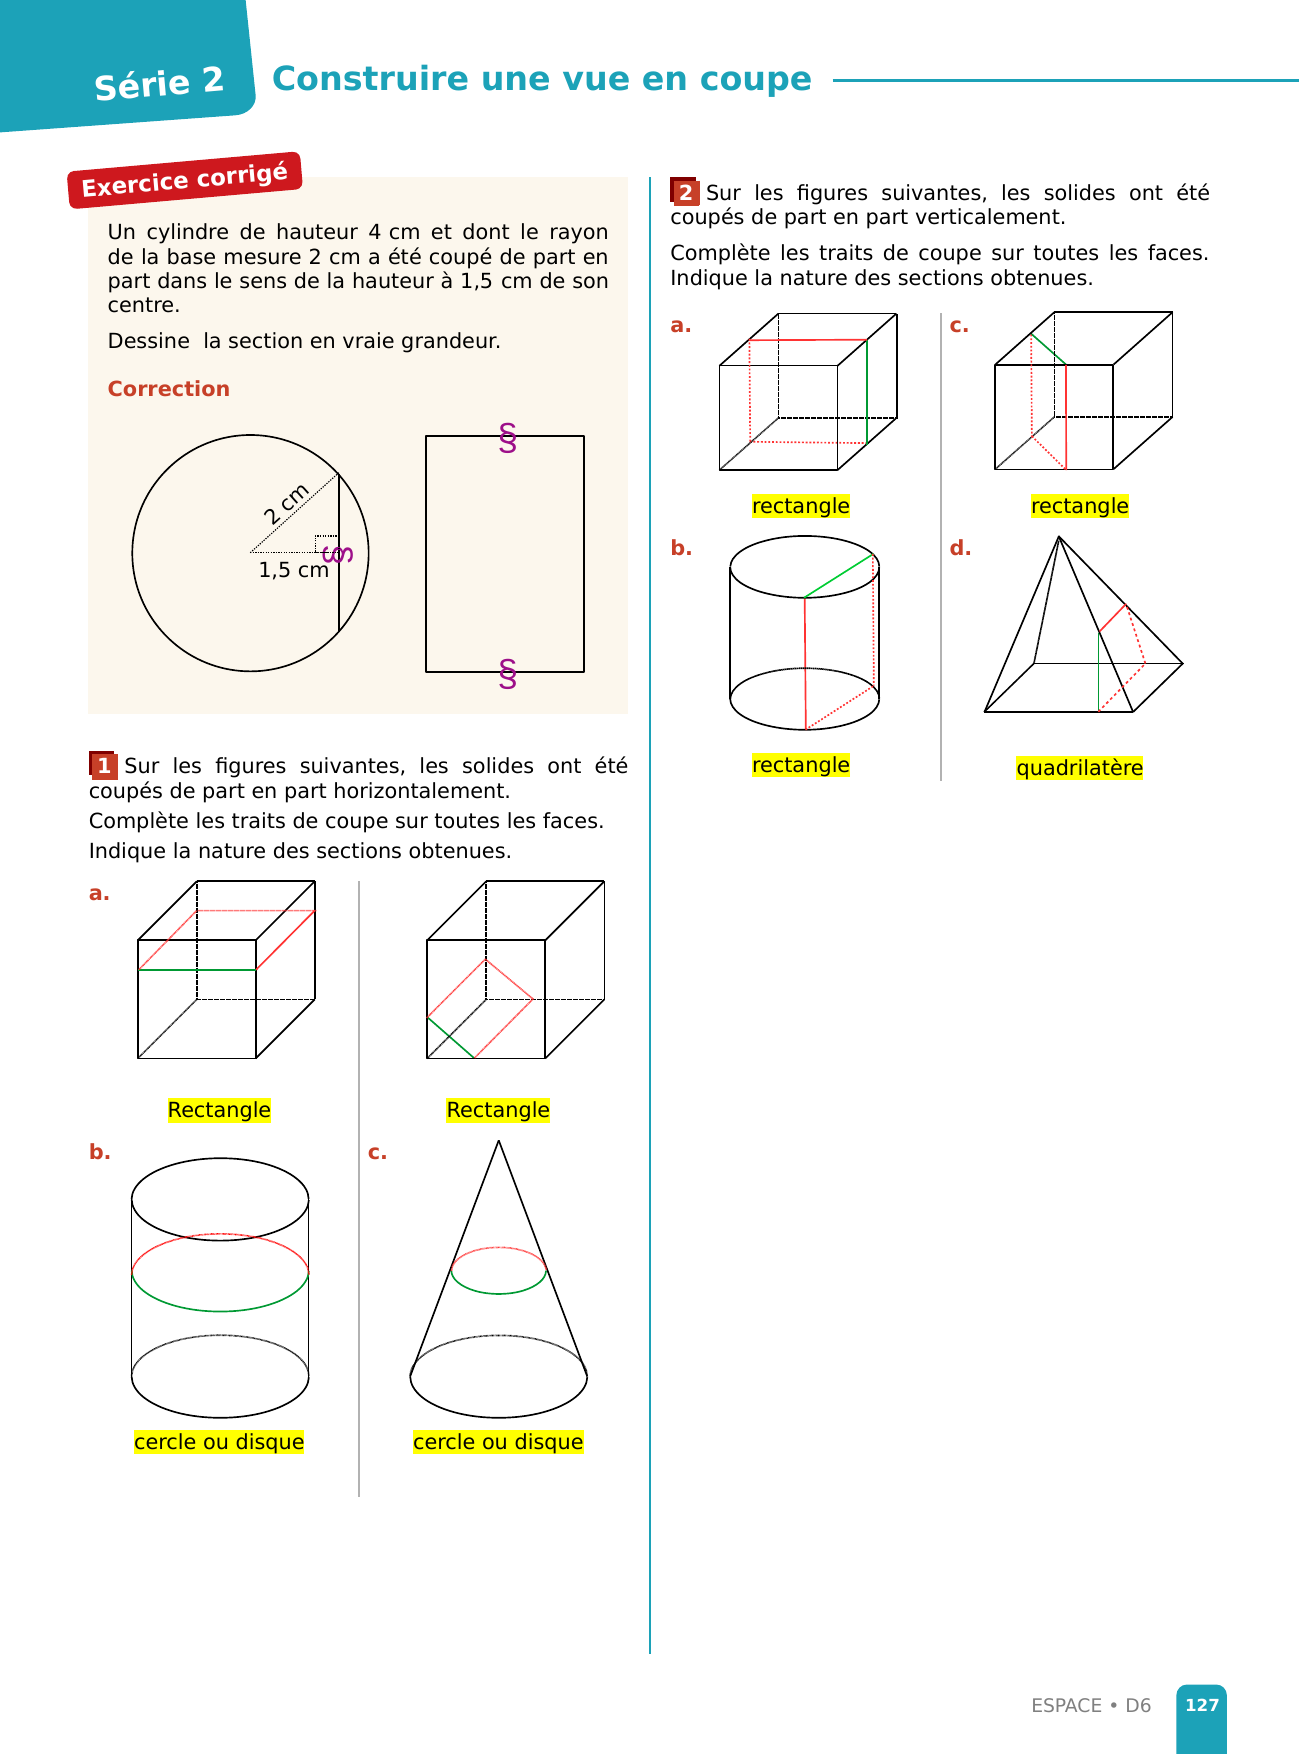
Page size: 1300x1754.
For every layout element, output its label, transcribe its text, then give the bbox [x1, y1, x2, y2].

list Correction [107, 377, 609, 401]
text rectangle [949, 477, 1211, 518]
text Complète les traits de coupe sur toutes les faces. Indique la nature des sections obtenues. [670, 241, 1211, 290]
text cercle ou disque [368, 1413, 629, 1454]
subtitle Un cylindre de hauteur 4 cm et dont le rayon de la base mesure 2 cm a été coupé de part en part dans le sens de la hauteur à 1,5 cm de son centre. [107, 220, 609, 317]
text cercle ou disque [88, 1413, 350, 1454]
list Sur les figures suivantes, les solides ont été coupés de part en part verticalement. [670, 177, 1211, 229]
text rectangle [670, 736, 932, 777]
subtitle Sur les figures suivantes, les solides ont été coupés de part en part horizontalement. [88, 751, 629, 803]
text Rectangle [88, 1081, 350, 1123]
text Indique la nature des sections obtenues. [88, 839, 629, 863]
text quadrilatère [949, 756, 1211, 780]
text rectangle [670, 477, 932, 518]
subtitle Dessine la section en vraie grandeur. [107, 329, 609, 353]
text Complète les traits de coupe sur toutes les faces. [88, 809, 629, 833]
text Rectangle [368, 1081, 629, 1123]
